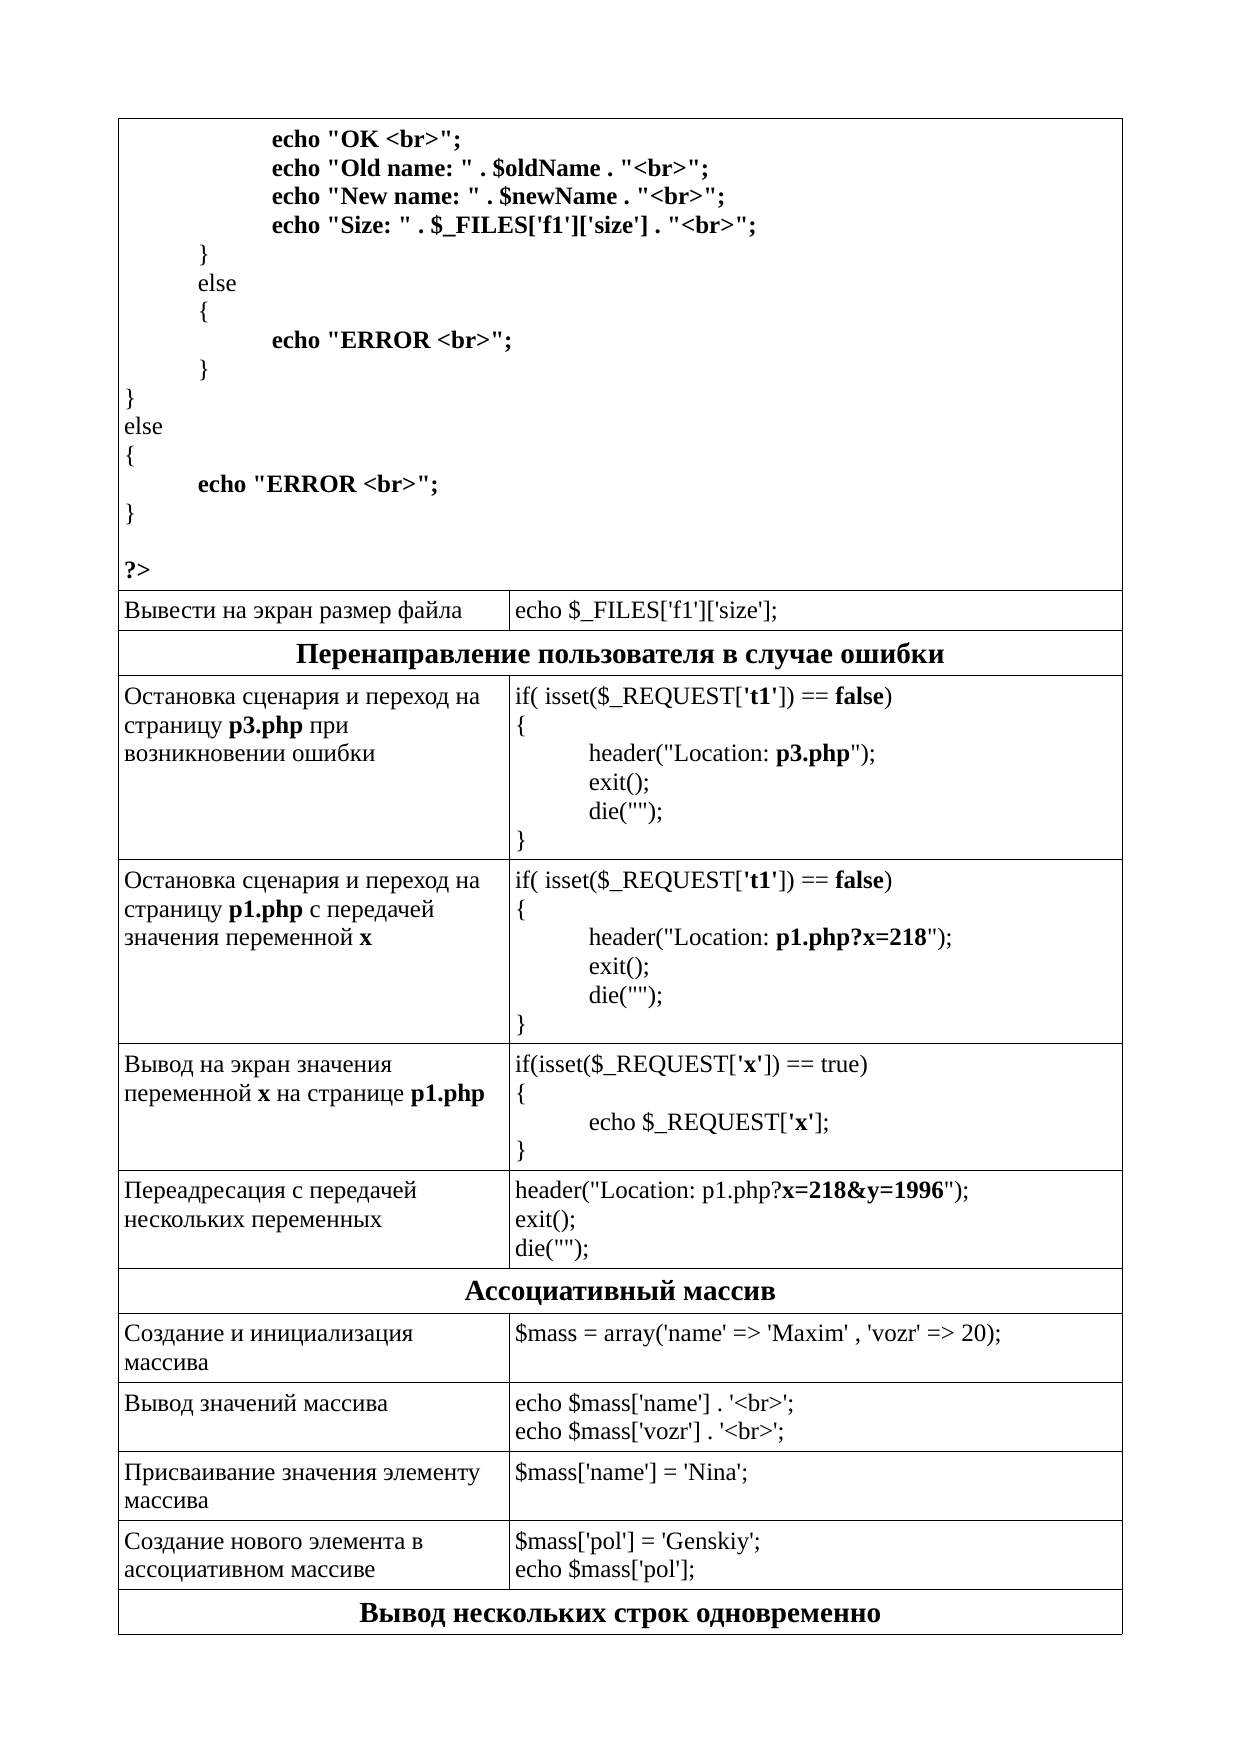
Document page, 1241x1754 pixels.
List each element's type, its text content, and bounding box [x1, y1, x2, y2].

table_cell if( isset($_REQUEST['t1']) == false) { header("Location: p3.php"); exit(); die(""); } [510, 676, 1122, 859]
table_cell Создание и инициализация массива [119, 1314, 509, 1382]
table_cell Остановка сценария и переход на страницу p3.php при возникновении ошибки [119, 676, 509, 859]
table_cell Вывод значений массива [119, 1383, 509, 1451]
table_cell Вывод на экран значения переменной x на странице p1.php [119, 1044, 509, 1170]
table_cell echo "OK <br>"; echo "Old name: " . $oldName . "<br>"; echo "New name: " . $newName . "<br>"; echo "Size: " . $_FILES['f1']['size'] . "<br>"; } else { echo "ERROR <br>"; } } else { echo "ERROR <br>"; } ?> [119, 119, 1122, 590]
table_cell Присваивание значения элементу массива [119, 1452, 509, 1520]
table_cell $mass['pol'] = 'Genskiy'; echo $mass['pol']; [510, 1521, 1122, 1589]
table_cell Создание нового элемента в ассоциативном массиве [119, 1521, 509, 1589]
table_cell if( isset($_REQUEST['t1']) == false) { header("Location: p1.php?x=218"); exit(); die(""); } [510, 860, 1122, 1043]
table_cell $mass = array('name' => 'Maxim' , 'vozr' => 20); [510, 1314, 1122, 1382]
table_cell header("Location: p1.php?x=218&y=1996"); exit(); die(""); [510, 1171, 1122, 1268]
table_cell echo $_FILES['f1']['size']; [510, 591, 1122, 630]
table_cell Остановка сценария и переход на страницу p1.php с передачей значения переменной x [119, 860, 509, 1043]
table_cell Ассоциативный массив [119, 1269, 1122, 1313]
table_cell Вывести на экран размер файла [119, 591, 509, 630]
table_cell Перенаправление пользователя в случае ошибки [119, 631, 1122, 675]
table_cell Вывод нескольких строк одновременно [119, 1590, 1122, 1634]
table_cell if(isset($_REQUEST['x']) == true) { echo $_REQUEST['x']; } [510, 1044, 1122, 1170]
table_cell echo $mass['name'] . '<br>'; echo $mass['vozr'] . '<br>'; [510, 1383, 1122, 1451]
table_cell Переадресация с передачей нескольких переменных [119, 1171, 509, 1268]
table_cell $mass['name'] = 'Nina'; [510, 1452, 1122, 1520]
